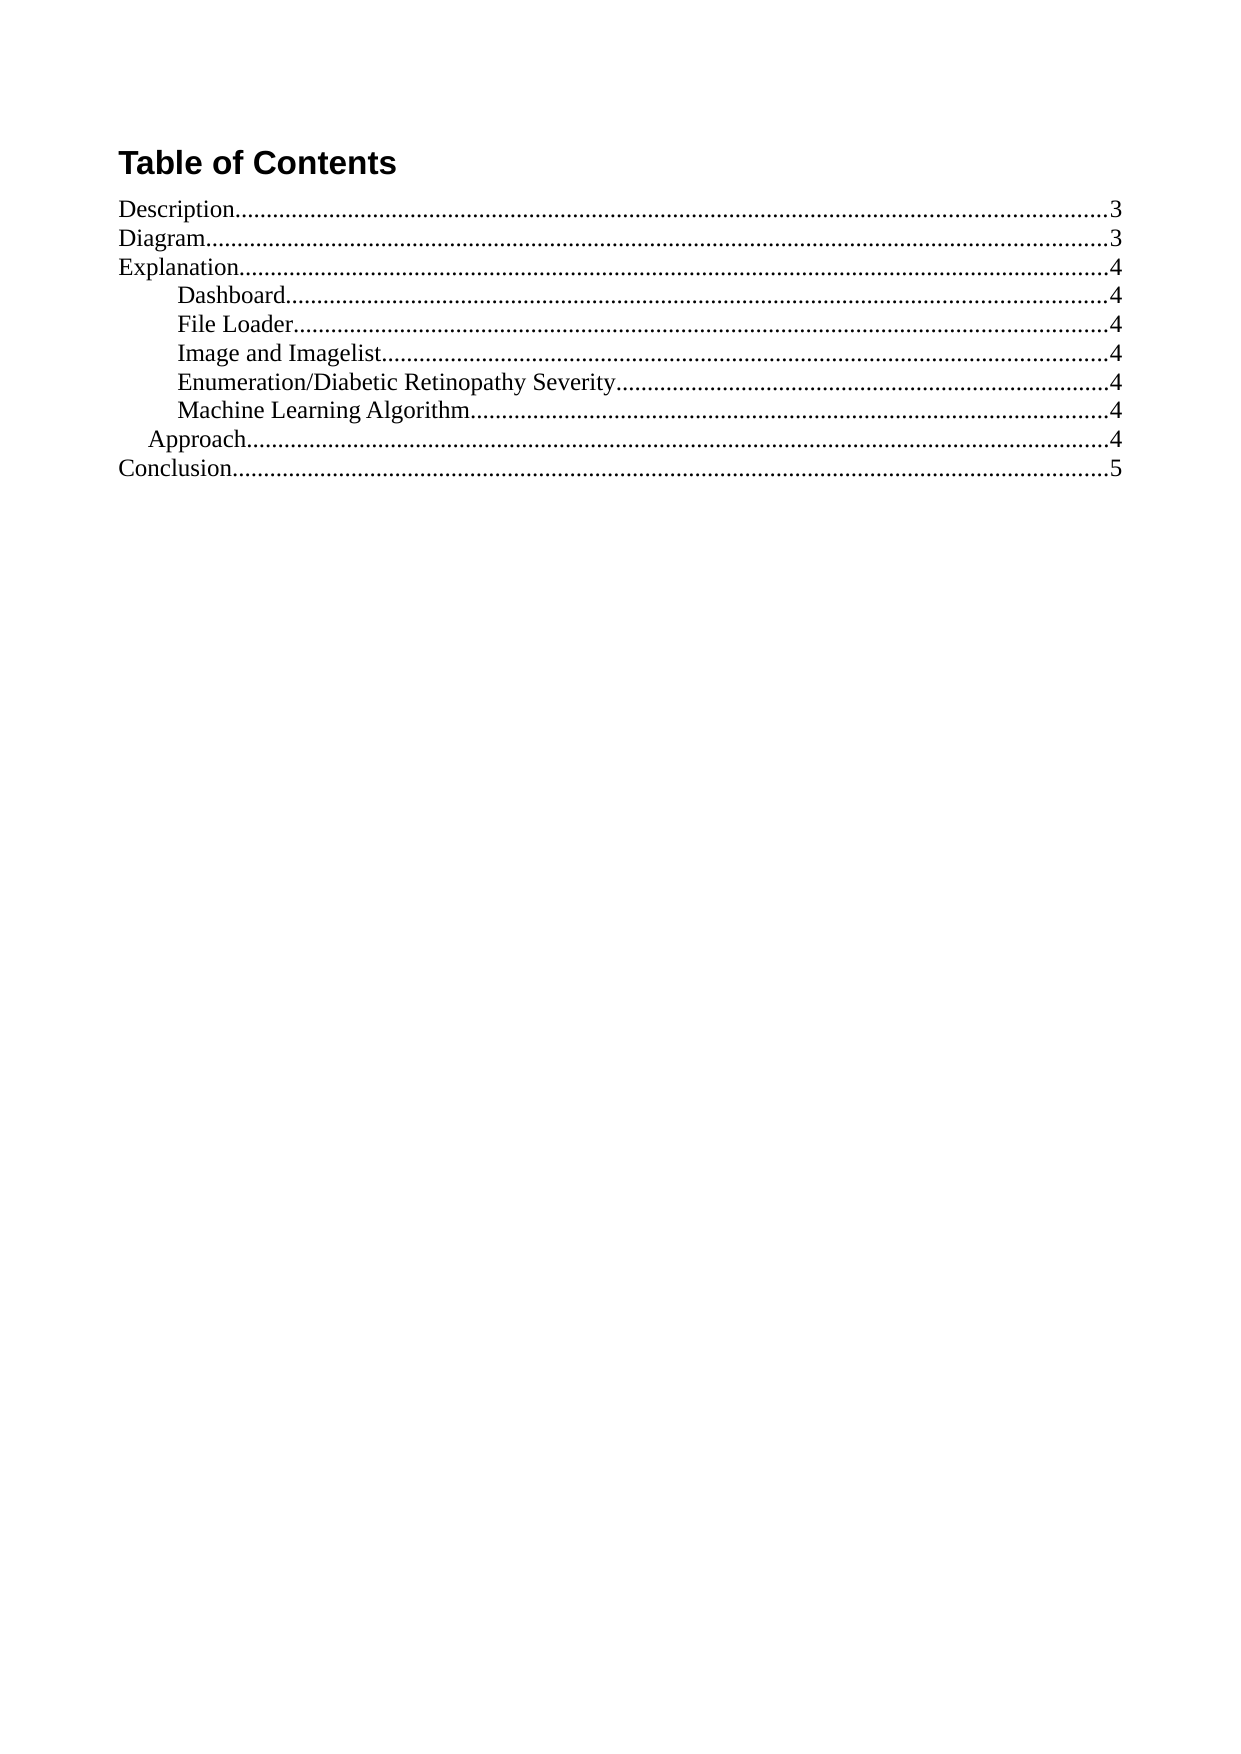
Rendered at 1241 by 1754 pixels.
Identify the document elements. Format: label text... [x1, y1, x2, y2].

text Enumeration/Diabetic Retinopathy Severity 4 [177, 367, 1122, 395]
text Description 3 [118, 194, 1122, 223]
text Image and Imagelist 4 [177, 338, 1122, 367]
text Diagram 3 [118, 223, 1122, 252]
text Approach 4 [148, 424, 1122, 453]
text Machine Learning Algorithm 4 [177, 395, 1122, 424]
text Dashboard 4 [177, 280, 1122, 309]
text Conclusion 5 [118, 453, 1122, 482]
text File Loader 4 [177, 309, 1122, 338]
text Explanation 4 [118, 252, 1122, 280]
subtitle Table of Contents [118, 143, 1122, 182]
